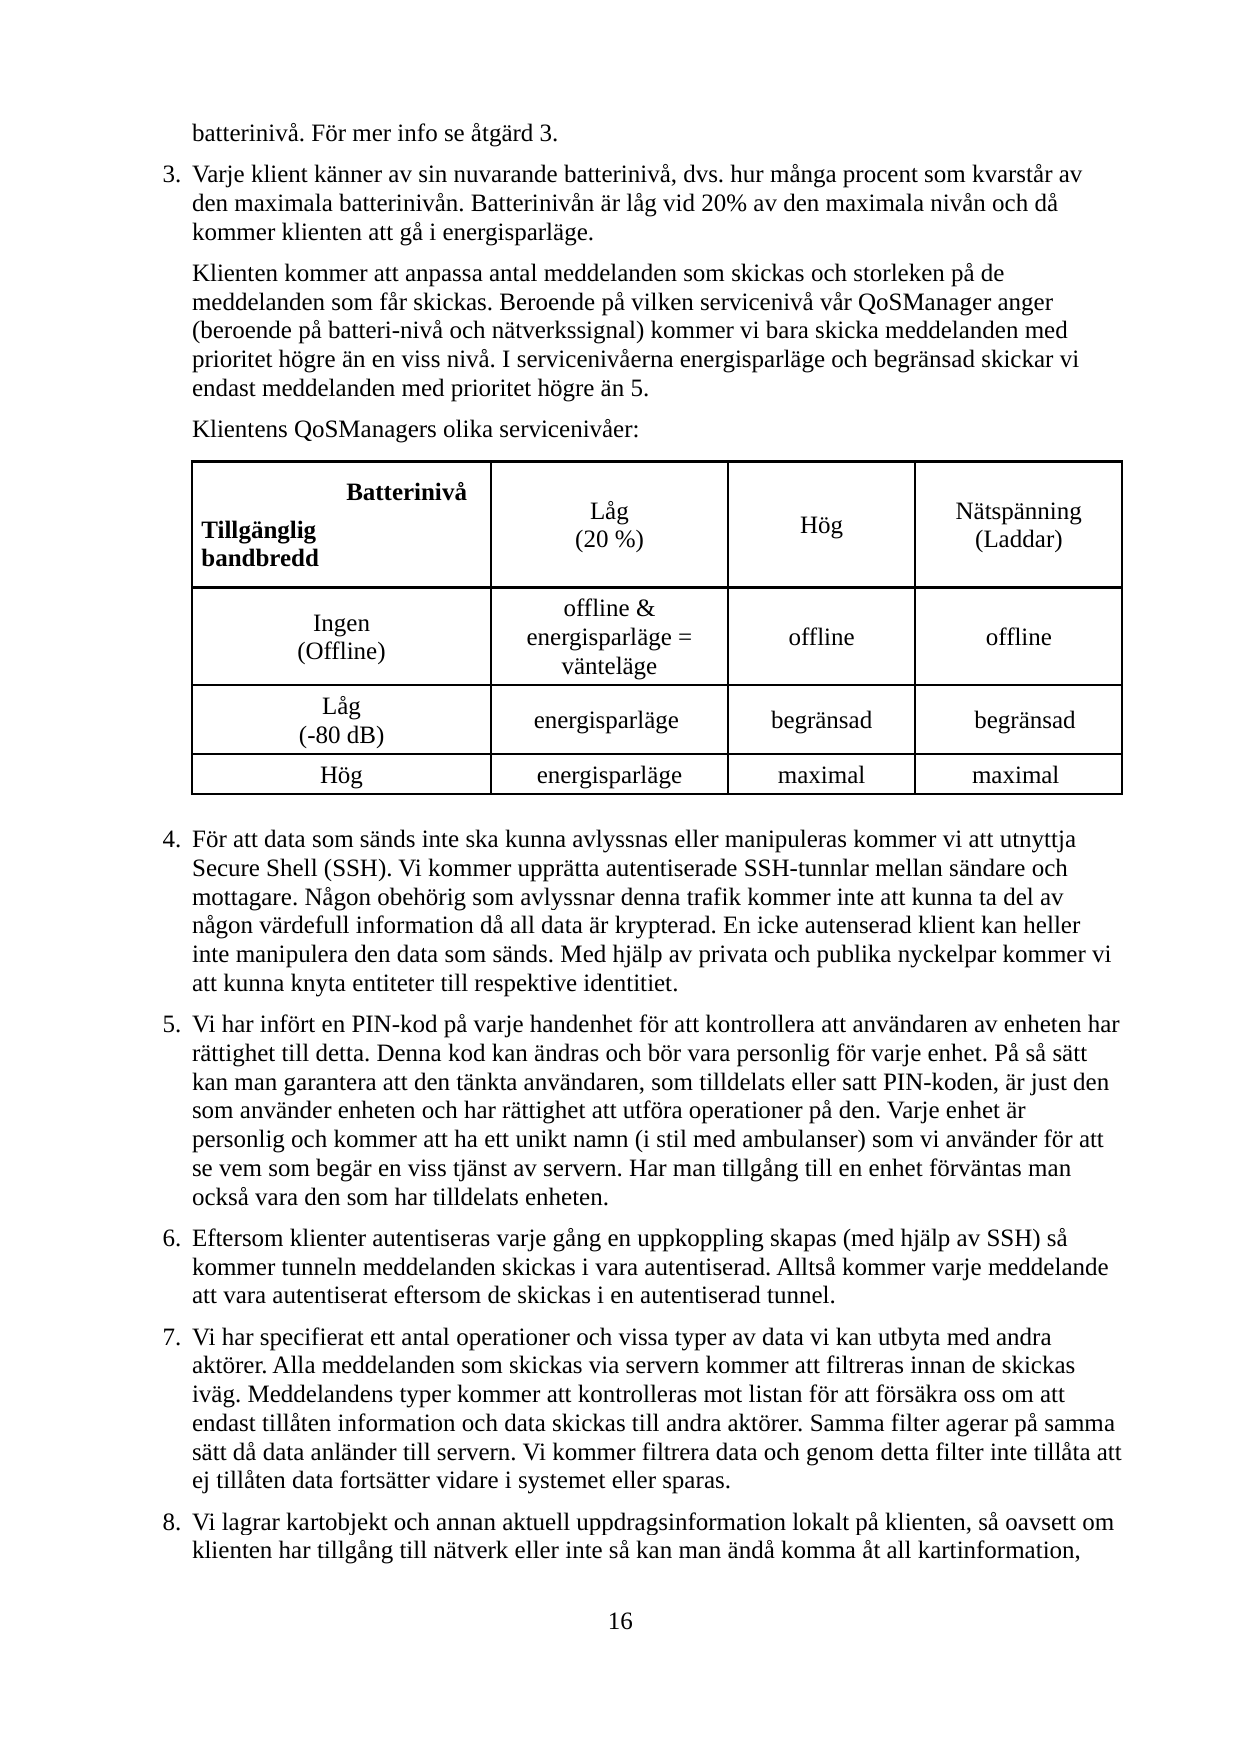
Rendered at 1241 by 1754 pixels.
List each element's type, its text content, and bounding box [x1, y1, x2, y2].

list Eftersom klienter autentiseras varje gång en uppkoppling skapas (med hjälp av SSH) så kommer tunneln meddelanden skickas i vara autentiserad. Alltså kommer varje meddelande att vara autentiserat eftersom de skickas i en autentiserad tunnel. [162, 1223, 1122, 1309]
table_cell Tillgänglig bandbredd [196, 510, 341, 577]
list Klienten kommer att anpassa antal meddelanden som skickas och storleken på de meddelanden som får skickas. Beroende på vilken servicenivå vår QoSManager anger (beroende på batteri-nivå och nätverkssignal) kommer vi bara skicka meddelanden med prioritet högre än en viss nivå. I servicenivåerna energisparläge och begränsad skickar vi endast meddelanden med prioritet högre än 5. [162, 258, 1122, 402]
list Vi har infört en PIN-kod på varje handenhet för att kontrollera att användaren av enheten har rättighet till detta. Denna kod kan ändras och bör vara personlig för varje enhet. På så sätt kan man garantera att den tänkta användaren, som tilldelats eller satt PIN-koden, är just den som använder enheten och har rättighet att utföra operationer på den. Varje enhet är personlig och kommer att ha ett unikt namn (i stil med ambulanser) som vi använder för att se vem som begär en viss tjänst av servern. Har man tillgång till en enhet förväntas man också vara den som har tilldelats enheten. [162, 1009, 1122, 1210]
table_header Nätspänning (Laddar) [916, 463, 1121, 586]
list Varje klient känner av sin nuvarande batterinivå, dvs. hur många procent som kvarstår av den maximala batterinivån. Batterinivån är låg vid 20% av den maximala nivån och då kommer klienten att gå i energisparläge. [162, 159, 1122, 246]
table_cell Låg (-80 dB) [193, 686, 490, 753]
table_cell [341, 510, 486, 577]
table_header [196, 472, 341, 510]
list batterinivå. För mer info se åtgärd 3. [162, 118, 1122, 147]
table_cell Hög [193, 755, 490, 793]
list Klientens QoSManagers olika servicenivåer: [162, 414, 1122, 443]
table_cell offline & energisparläge = vänteläge [492, 589, 727, 684]
table_cell energisparläge [492, 686, 727, 753]
table_cell Ingen (Offline) [193, 589, 490, 684]
table_header Hög [729, 463, 914, 586]
list För att data som sänds inte ska kunna avlyssnas eller manipuleras kommer vi att utnyttja Secure Shell (SSH). Vi kommer upprätta autentiserade SSH-tunnlar mellan sändare och mottagare. Någon obehörig som avlyssnar denna trafik kommer inte att kunna ta del av någon värdefull information då all data är krypterad. En icke autenserad klient kan heller inte manipulera den data som sänds. Med hjälp av privata och publika nyckelpar kommer vi att kunna knyta entiteter till respektive identitiet. [162, 824, 1122, 997]
table_cell begränsad [916, 686, 1121, 753]
table_header [193, 463, 490, 586]
table_cell energisparläge [492, 755, 727, 793]
table_cell begränsad [729, 686, 914, 753]
list Vi lagrar kartobjekt och annan aktuell uppdragsinformation lokalt på klienten, så oavsett om klienten har tillgång till nätverk eller inte så kan man ändå komma åt all kartinformation, [162, 1507, 1122, 1564]
table_header Batterinivå [341, 472, 486, 510]
list Vi har specifierat ett antal operationer och vissa typer av data vi kan utbyta med andra aktörer. Alla meddelanden som skickas via servern kommer att filtreras innan de skickas iväg. Meddelandens typer kommer att kontrolleras mot listan för att försäkra oss om att endast tillåten information och data skickas till andra aktörer. Samma filter agerar på samma sätt då data anländer till servern. Vi kommer filtrera data och genom detta filter inte tillåta att ej tillåten data fortsätter vidare i systemet eller sparas. [162, 1322, 1122, 1494]
table_cell maximal [916, 755, 1121, 793]
table_cell maximal [729, 755, 914, 793]
table_cell offline [916, 589, 1121, 684]
table_cell offline [729, 589, 914, 684]
table_header Låg (20 %) [492, 463, 727, 586]
